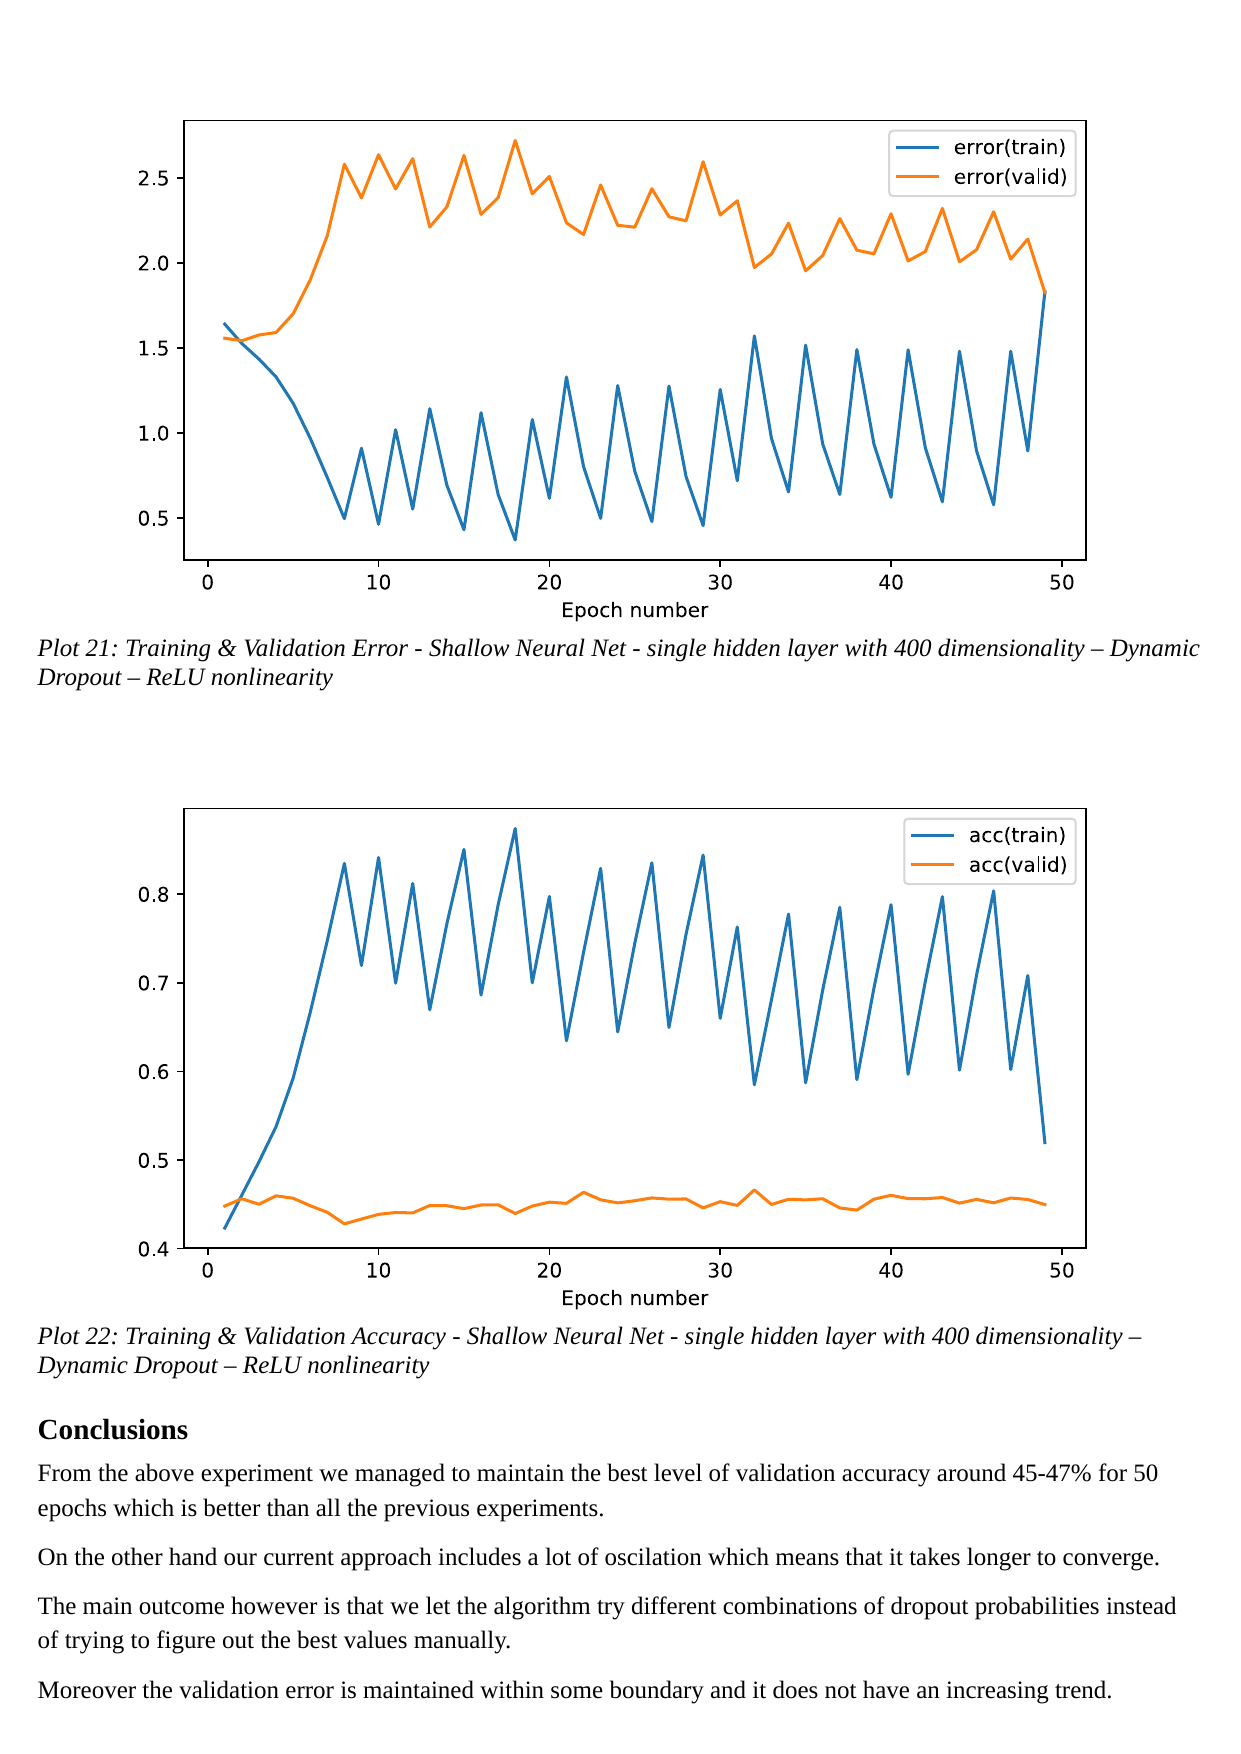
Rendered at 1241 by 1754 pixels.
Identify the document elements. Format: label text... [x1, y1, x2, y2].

text Plot 21: Training & Validation Error - Shallow Neural Net - single hidden layer with 400 dimensionality – Dynamic Dropout – ReLU nonlinearity [37, 50, 1203, 691]
text On the other hand our current approach includes a lot of oscilation which means that it takes longer to converge. [37, 1542, 1203, 1571]
text From the above experiment we managed to maintain the best level of validation accuracy around 45-47% for 50 epochs which is better than all the previous experiments. [37, 1458, 1203, 1522]
text The main outcome however is that we let the algorithm try different combinations of dropout probabilities instead of trying to figure out the best values manually. [37, 1591, 1203, 1654]
subtitle [37, 726, 1203, 738]
text Moreover the validation error is maintained within some boundary and it does not have an increasing trend. [37, 1675, 1203, 1703]
subtitle Conclusions [37, 1379, 1203, 1446]
text Plot 22: Training & Validation Accuracy - Shallow Neural Net - single hidden layer with 400 dimensionality – Dynamic Dropout – ReLU nonlinearity [37, 738, 1203, 1379]
